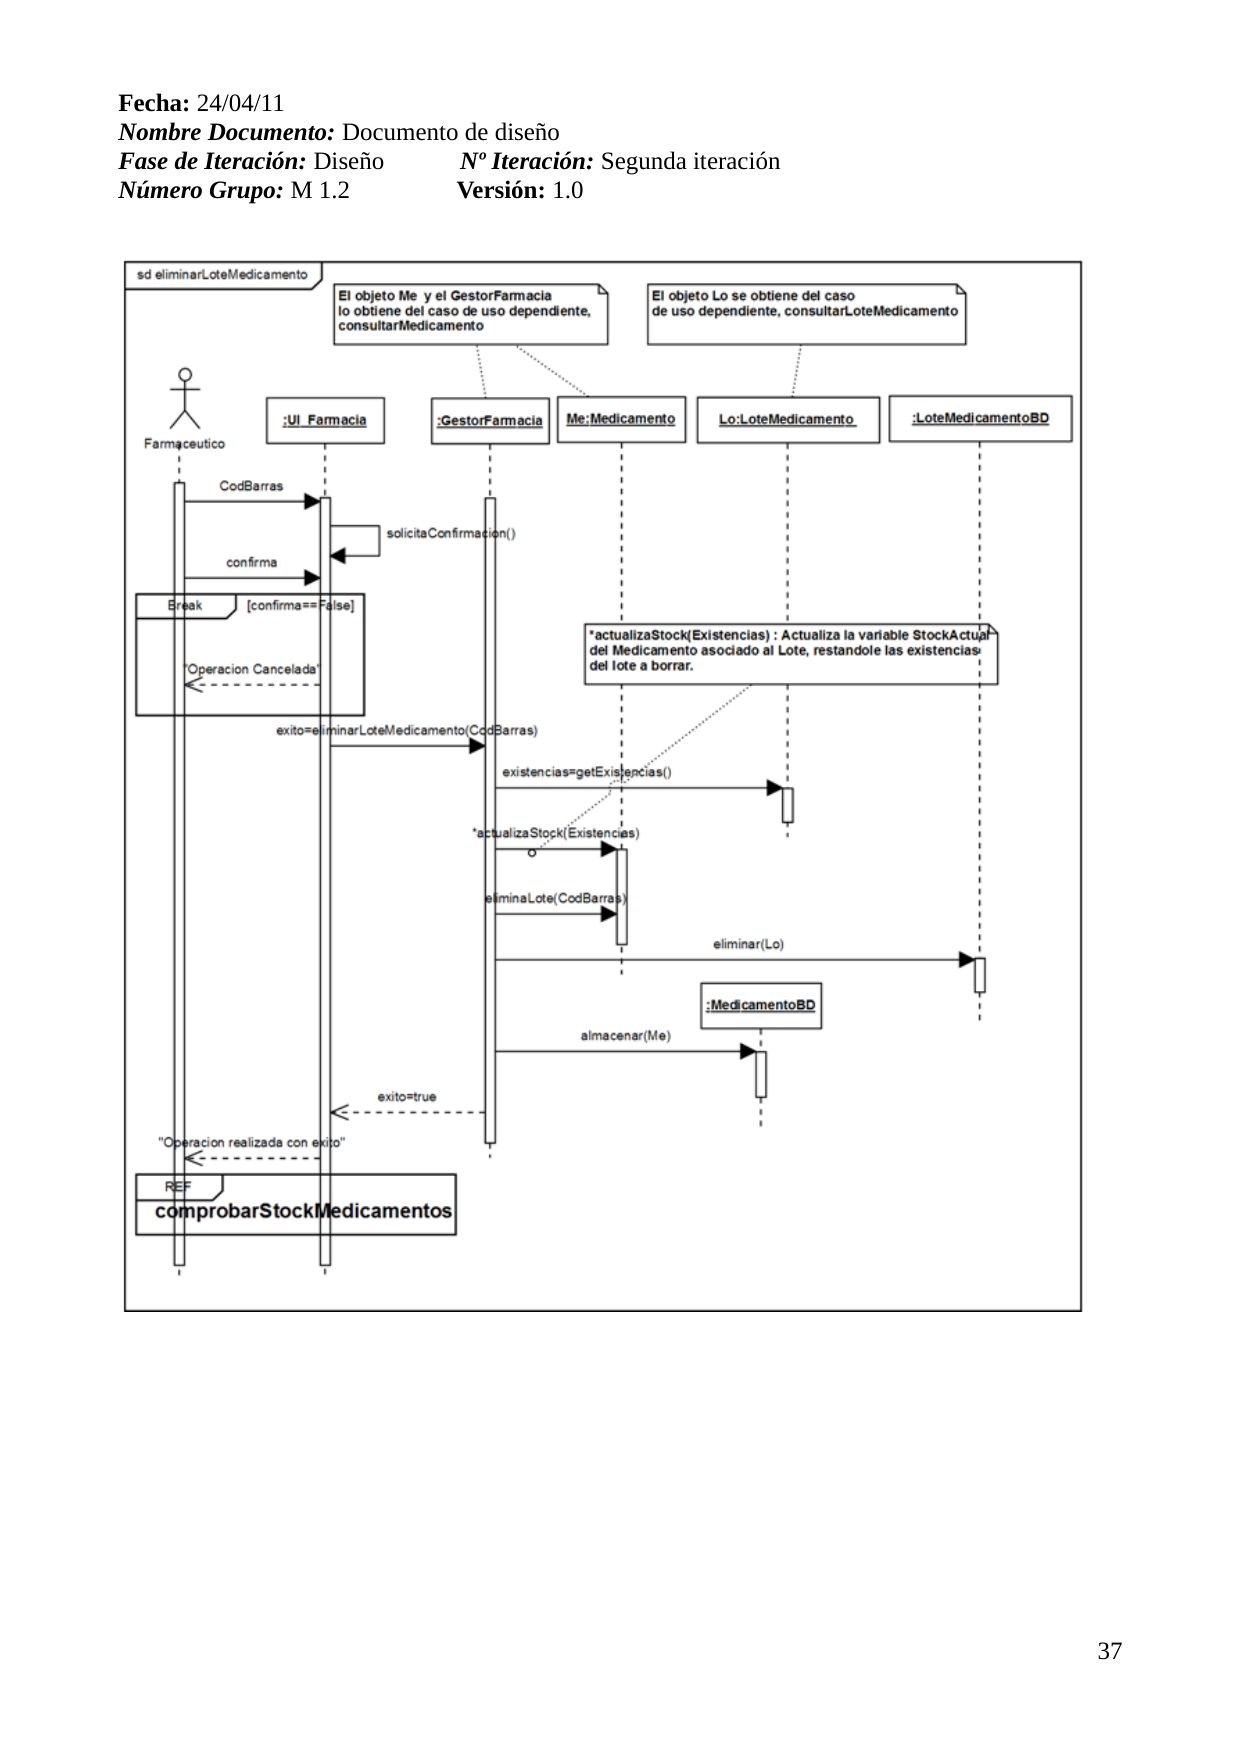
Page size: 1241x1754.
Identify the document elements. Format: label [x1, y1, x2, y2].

picture [123, 260, 1083, 1312]
